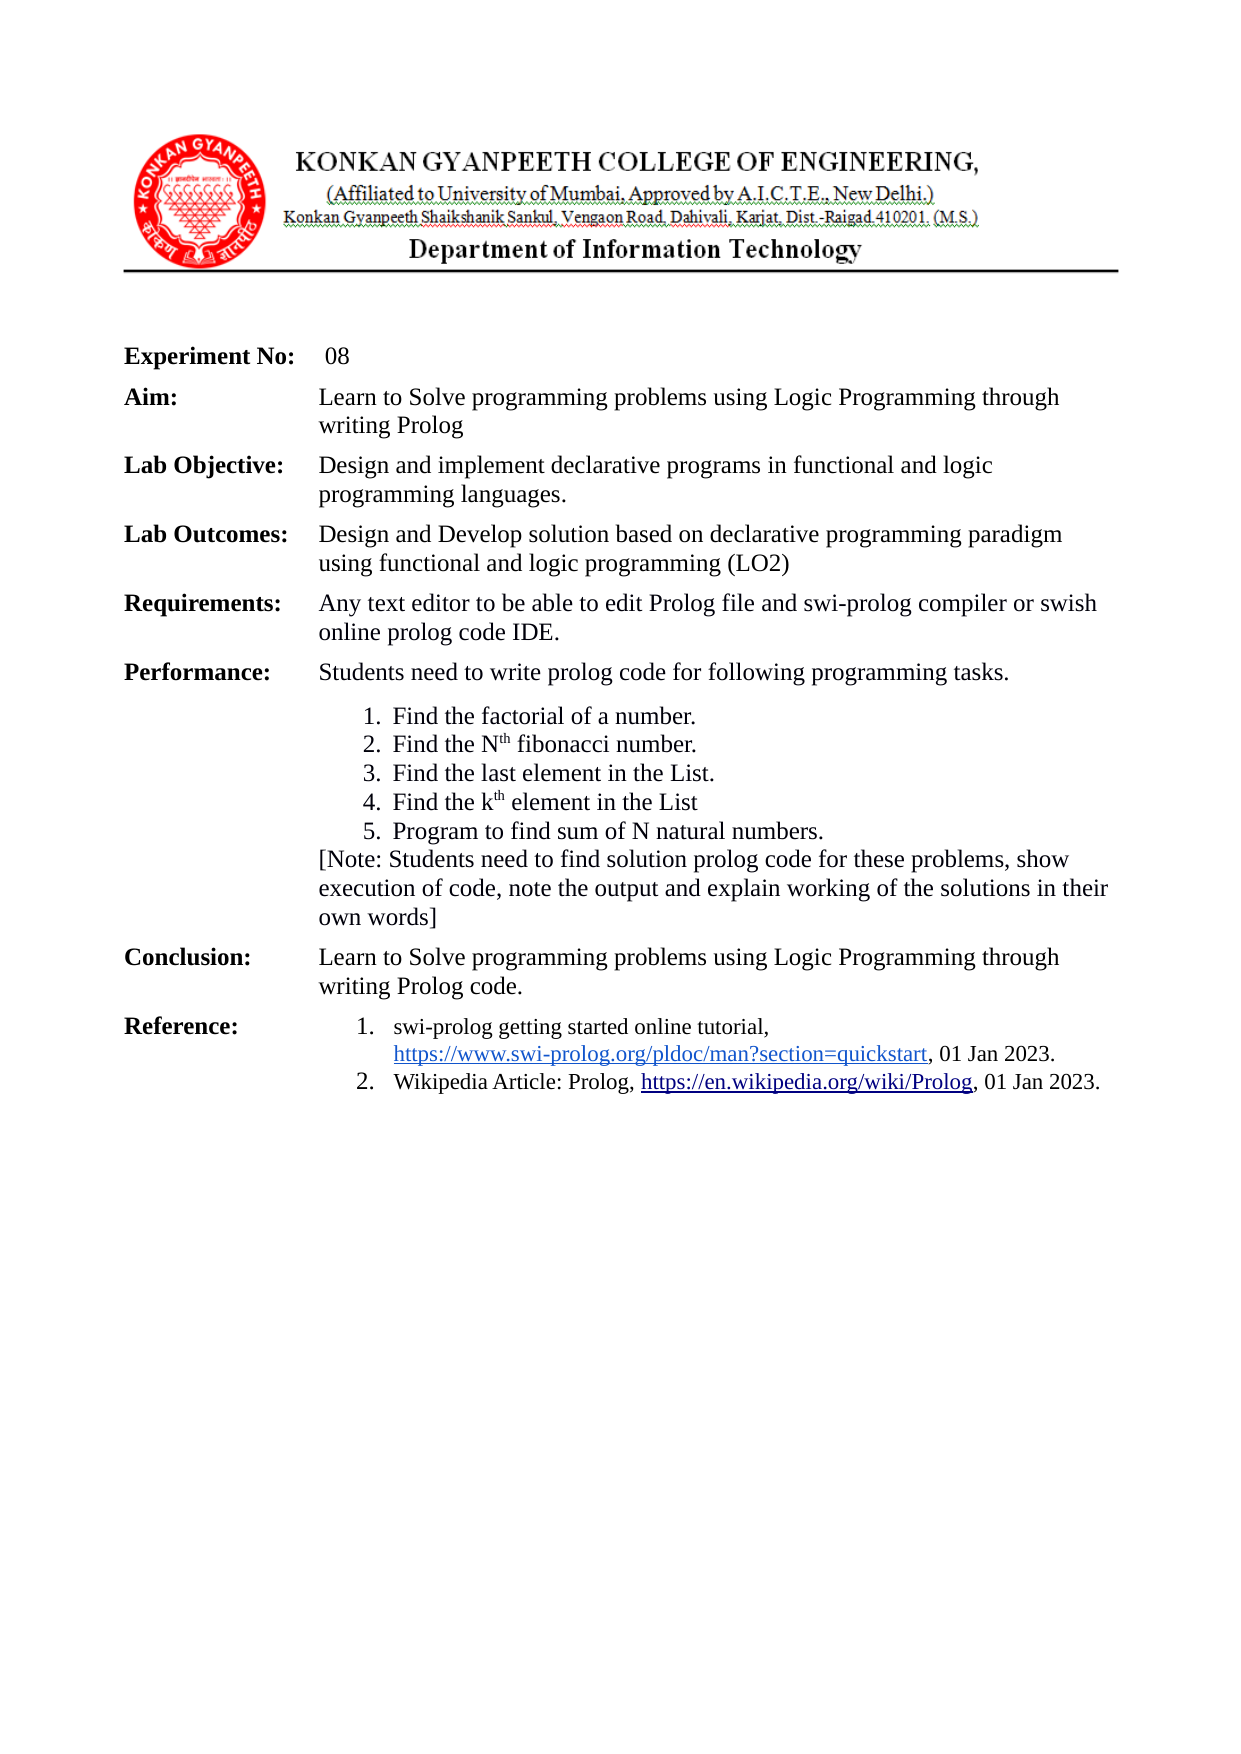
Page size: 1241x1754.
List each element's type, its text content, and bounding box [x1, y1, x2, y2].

table_cell Reference: [118, 1006, 313, 1195]
table_cell Performance: [118, 652, 313, 937]
table_cell Design and Develop solution based on declarative programming paradigm using functional and logic programming (LO2) [313, 514, 1122, 583]
picture [118, 118, 1123, 278]
table_header Experiment No: [118, 336, 313, 376]
table_cell swi-prolog getting started online tutorial, https://www.swi-prolog.org/pldoc/man?section=quickstart, 01 Jan 2023. Wikipedia Article: Prolog, https://en.wikipedia.org/wiki/Prolog, 01 Jan 2023. [313, 1006, 1122, 1195]
table_cell Any text editor to be able to edit Prolog file and swi-prolog compiler or swish online prolog code IDE. [313, 583, 1122, 652]
table_cell Students need to write prolog code for following programming tasks. Find the factorial of a number. Find the Nth fibonacci number. Find the last element in the List. Find the kth element in the List Program to find sum of N natural numbers. [Note: Students need to find solution prolog code for these problems, show execution of code, note the output and explain working of the solutions in their own words] [313, 652, 1122, 937]
table_cell Learn to Solve programming problems using Logic Programming through writing Prolog [313, 376, 1122, 445]
table_cell Design and implement declarative programs in functional and logic programming languages. [313, 445, 1122, 514]
table_header 08 [313, 336, 1122, 376]
table_cell Conclusion: [118, 937, 313, 1006]
table_cell Requirements: [118, 583, 313, 652]
table_cell Learn to Solve programming problems using Logic Programming through writing Prolog code. [313, 937, 1122, 1006]
table_cell Aim: [118, 376, 313, 445]
table_cell Lab Outcomes: [118, 514, 313, 583]
table_cell Lab Objective: [118, 445, 313, 514]
